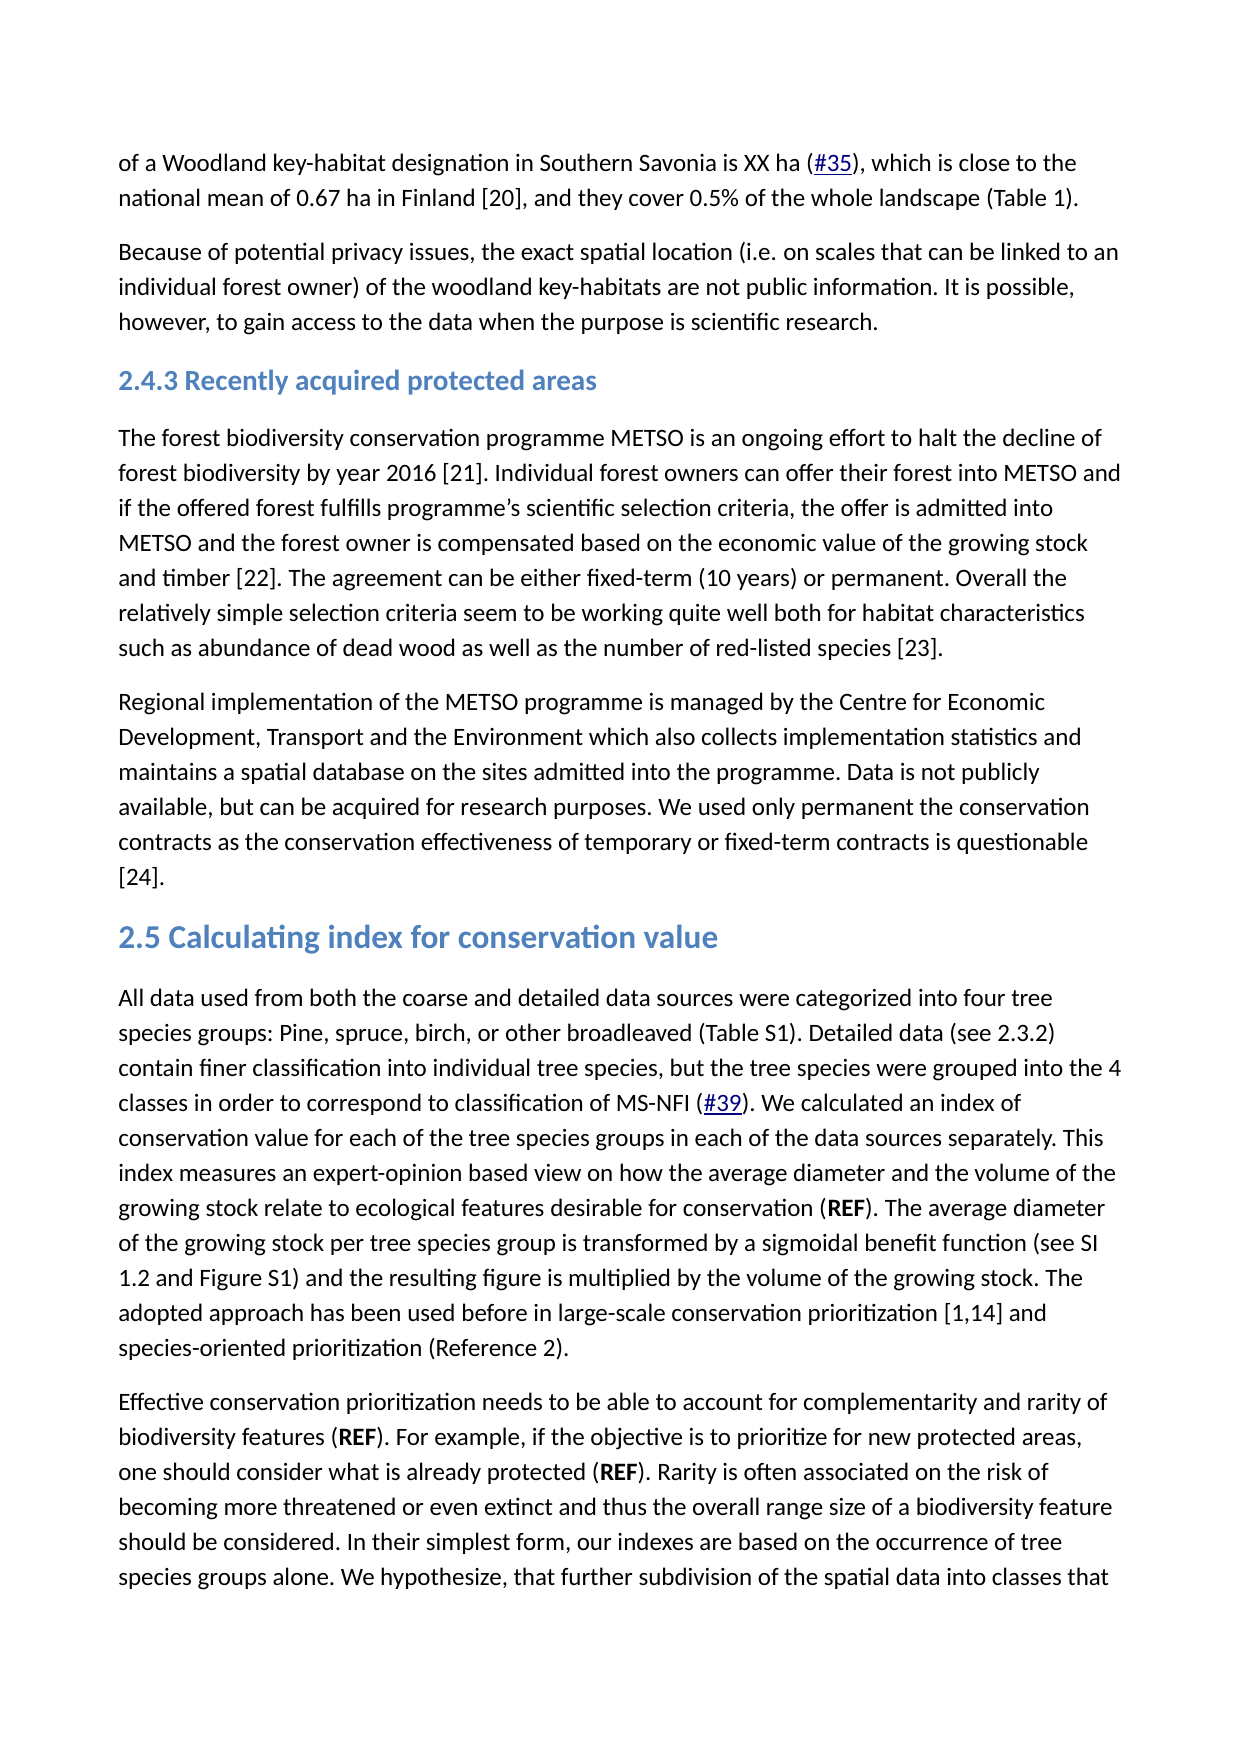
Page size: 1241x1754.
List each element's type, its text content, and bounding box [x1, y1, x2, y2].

text of a Woodland key-habitat designation in Southern Savonia is XX ha (#35), which is close to the national mean of 0.67 ha in Finland [20], and they cover 0.5% of the whole landscape (Table 1). [118, 148, 1122, 213]
subtitle 2.5 Calculating index for conservation value [118, 916, 1122, 957]
text The forest biodiversity conservation programme METSO is an ongoing effort to halt the decline of forest biodiversity by year 2016 [21]. Individual forest owners can offer their forest into METSO and if the offered forest fulfills programme’s scientific selection criteria, the offer is admitted into METSO and the forest owner is compensated based on the economic value of the growing stock and timber [22]. The agreement can be either fixed-term (10 years) or permanent. Overall the relatively simple selection criteria seem to be working quite well both for habitat characteristics such as abundance of dead wood as well as the number of red-listed species [23]. [118, 422, 1122, 662]
subtitle 2.4.3 Recently acquired protected areas [118, 362, 1122, 398]
text Regional implementation of the METSO programme is managed by the Centre for Economic Development, Transport and the Environment which also collects implementation statistics and maintains a spatial database on the sites admitted into the programme. Data is not publicly available, but can be acquired for research purposes. We used only permanent the conservation contracts as the conservation effectiveness of temporary or fixed-term contracts is questionable [24]. [118, 686, 1122, 891]
text Because of potential privacy issues, the exact spatial location (i.e. on scales that can be linked to an individual forest owner) of the woodland key-habitats are not public information. It is possible, however, to gain access to the data when the purpose is scientific research. [118, 236, 1122, 337]
text All data used from both the coarse and detailed data sources were categorized into four tree species groups: Pine, spruce, birch, or other broadleaved (Table S1). Detailed data (see 2.3.2) contain finer classification into individual tree species, but the tree species were grouped into the 4 classes in order to correspond to classification of MS-NFI (#39). We calculated an index of conservation value for each of the tree species groups in each of the data sources separately. This index measures an expert-opinion based view on how the average diameter and the volume of the growing stock relate to ecological features desirable for conservation (REF). The average diameter of the growing stock per tree species group is transformed by a sigmoidal benefit function (see SI 1.2 and Figure S1) and the resulting figure is multiplied by the volume of the growing stock. The adopted approach has been used before in large-scale conservation prioritization [1,14] and species-oriented prioritization (Reference 2). [118, 982, 1122, 1362]
text Effective conservation prioritization needs to be able to account for complementarity and rarity of biodiversity features (REF). For example, if the objective is to prioritize for new protected areas, one should consider what is already protected (REF). Rarity is often associated on the risk of becoming more threatened or even extinct and thus the overall range size of a biodiversity feature should be considered. In their simplest form, our indexes are based on the occurrence of tree species groups alone. We hypothesize, that further subdivision of the spatial data into classes that [118, 1386, 1122, 1591]
